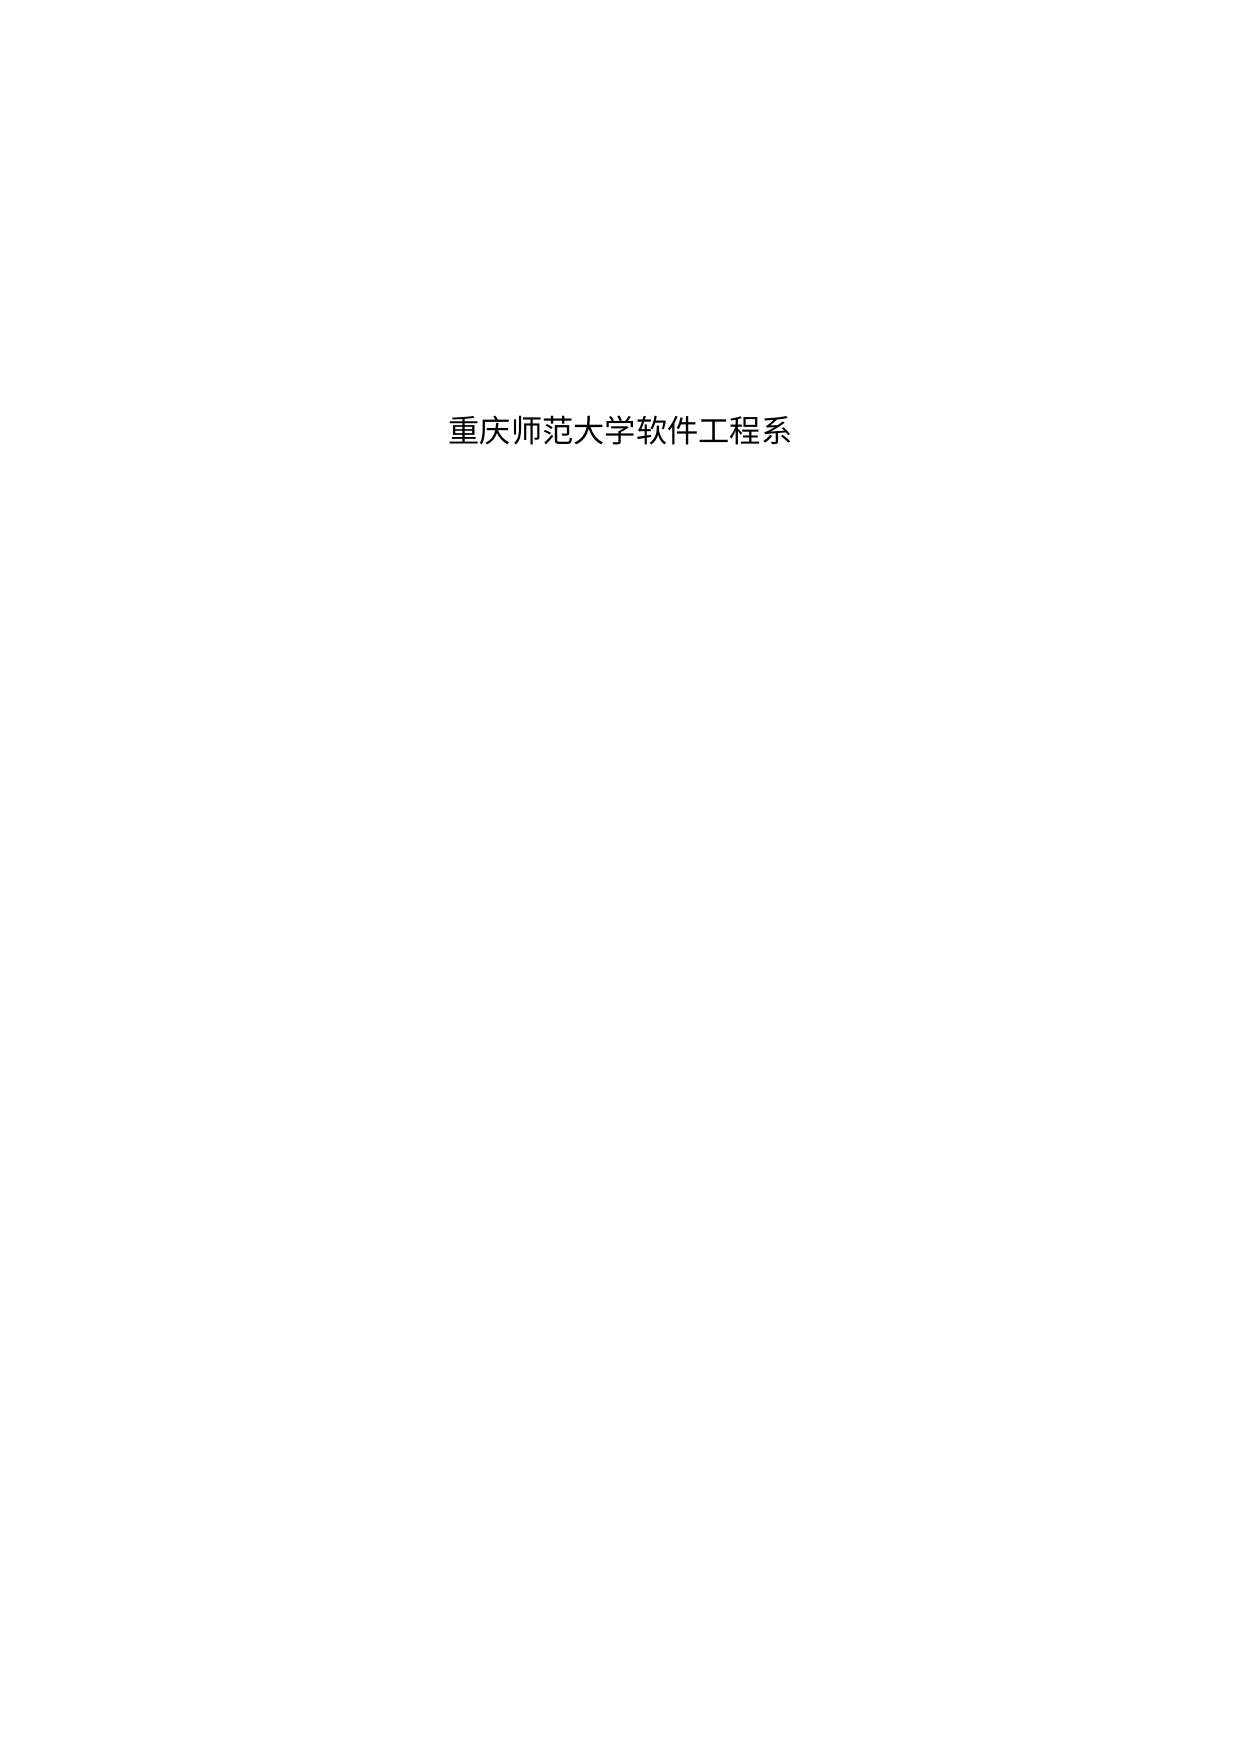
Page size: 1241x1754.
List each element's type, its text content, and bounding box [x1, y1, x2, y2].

text 重庆师范大学软件工程系 [118, 406, 1122, 452]
